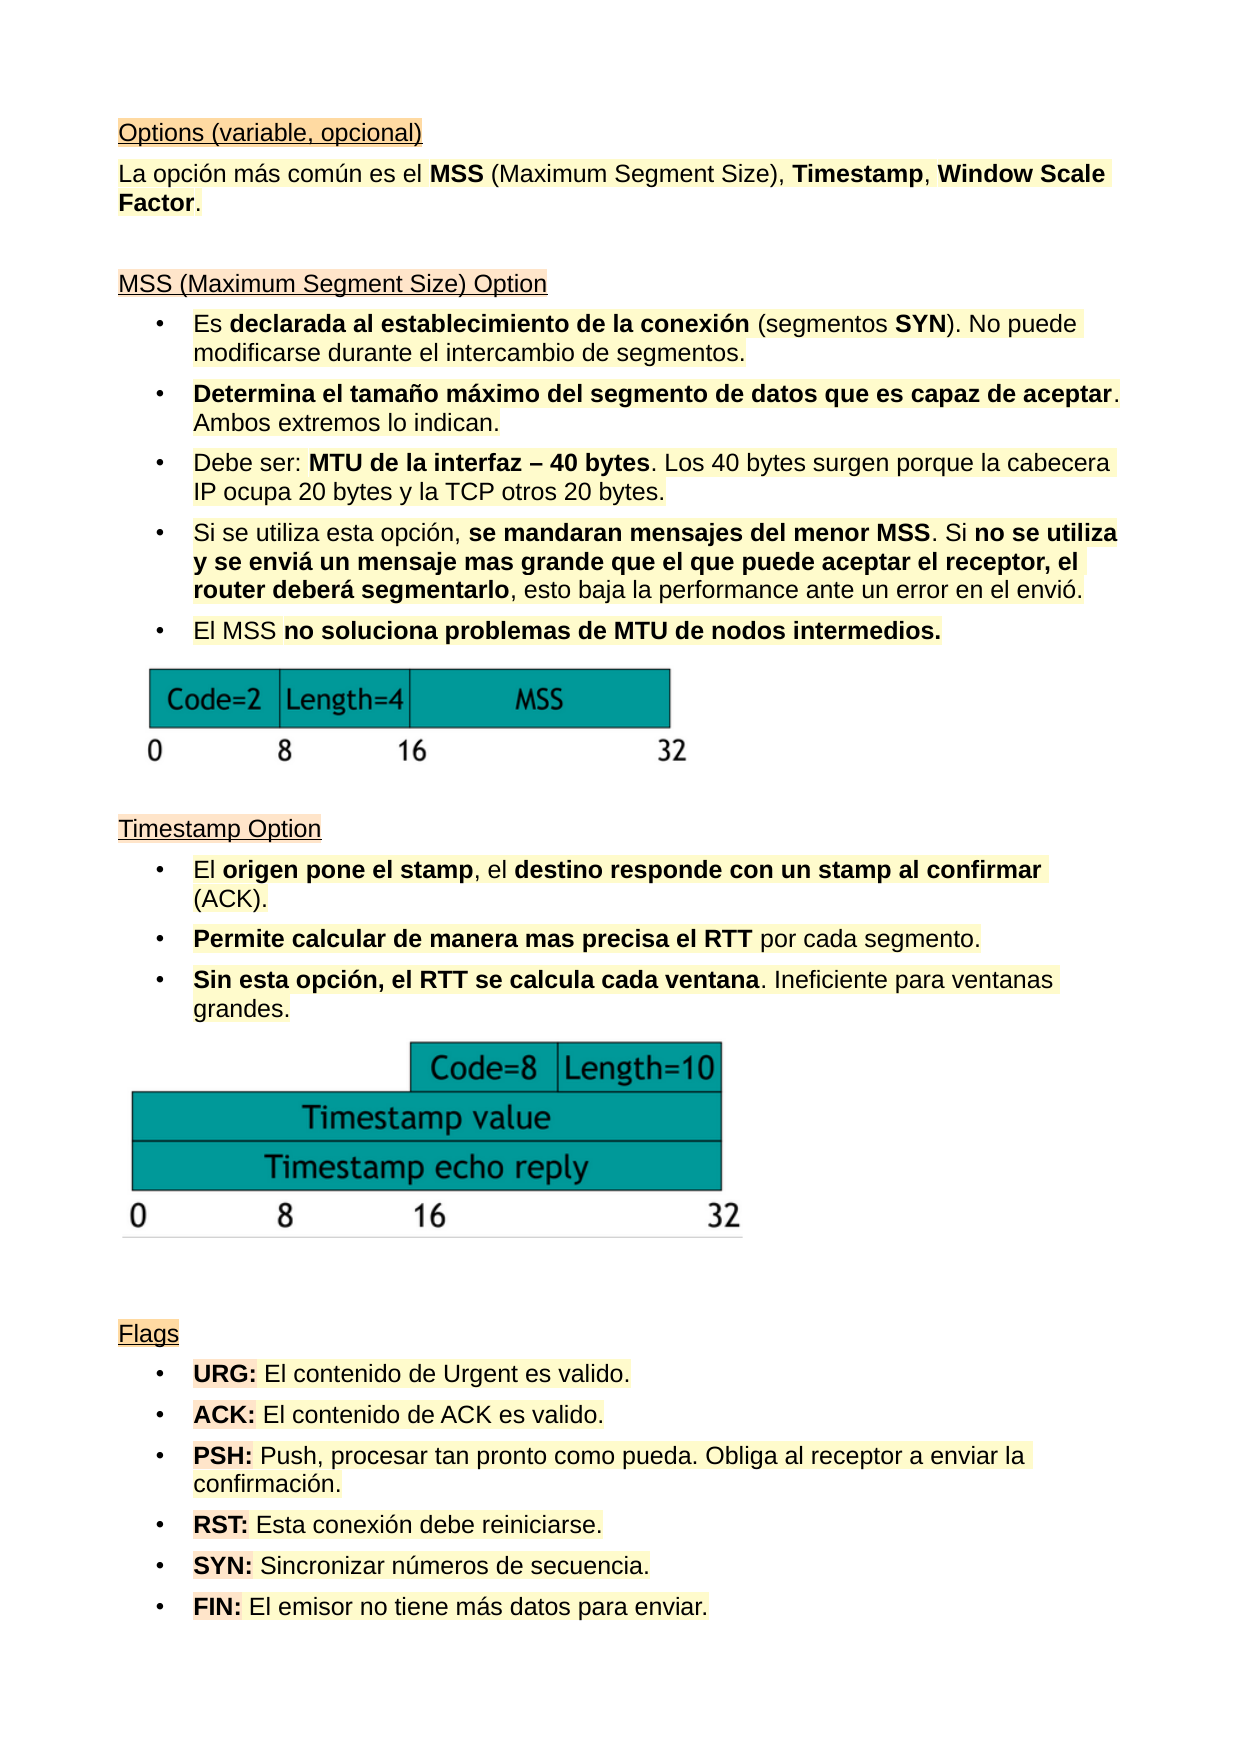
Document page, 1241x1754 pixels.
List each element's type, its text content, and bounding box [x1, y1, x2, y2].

list ACK: El contenido de ACK es valido. [156, 1400, 1122, 1429]
list Determina el tamaño máximo del segmento de datos que es capaz de aceptar. Ambos extremos lo indican. [156, 379, 1122, 436]
list PSH: Push, procesar tan pronto como pueda. Obliga al receptor a enviar la confirmación. [156, 1441, 1122, 1498]
list Debe ser: MTU de la interfaz – 40 bytes. Los 40 bytes surgen porque la cabecera IP ocupa 20 bytes y la TCP otros 20 bytes. [156, 448, 1122, 506]
text MSS (Maximum Segment Size) Option [118, 269, 1122, 297]
text Flags [118, 1318, 1122, 1347]
list Permite calcular de manera mas precisa el RTT por cada segmento. [156, 924, 1122, 953]
text La opción más común es el MSS (Maximum Segment Size), Timestamp, Window Scale Factor. [118, 159, 1122, 216]
list El MSS no soluciona problemas de MTU de nodos intermedios. [156, 616, 1122, 645]
picture [122, 1028, 743, 1238]
list FIN: El emisor no tiene más datos para enviar. [156, 1592, 1122, 1620]
text Timestamp Option [118, 814, 1122, 843]
list URG: El contenido de Urgent es valido. [156, 1359, 1122, 1388]
picture [134, 658, 690, 774]
list SYN: Sincronizar números de secuencia. [156, 1551, 1122, 1580]
list Sin esta opción, el RTT se calcula cada ventana. Ineficiente para ventanas grandes. [156, 965, 1122, 1022]
list Si se utiliza esta opción, se mandaran mensajes del menor MSS. Si no se utiliza y se enviá un mensaje mas grande que el que puede aceptar el receptor, el router deberá segmentarlo, esto baja la performance ante un error en el envió. [156, 518, 1122, 604]
text Options (variable, opcional) [118, 118, 1122, 147]
list El origen pone el stamp, el destino responde con un stamp al confirmar (ACK). [156, 855, 1122, 912]
list Es declarada al establecimiento de la conexión (segmentos SYN). No puede modificarse durante el intercambio de segmentos. [156, 309, 1122, 367]
list RST: Esta conexión debe reiniciarse. [156, 1510, 1122, 1539]
